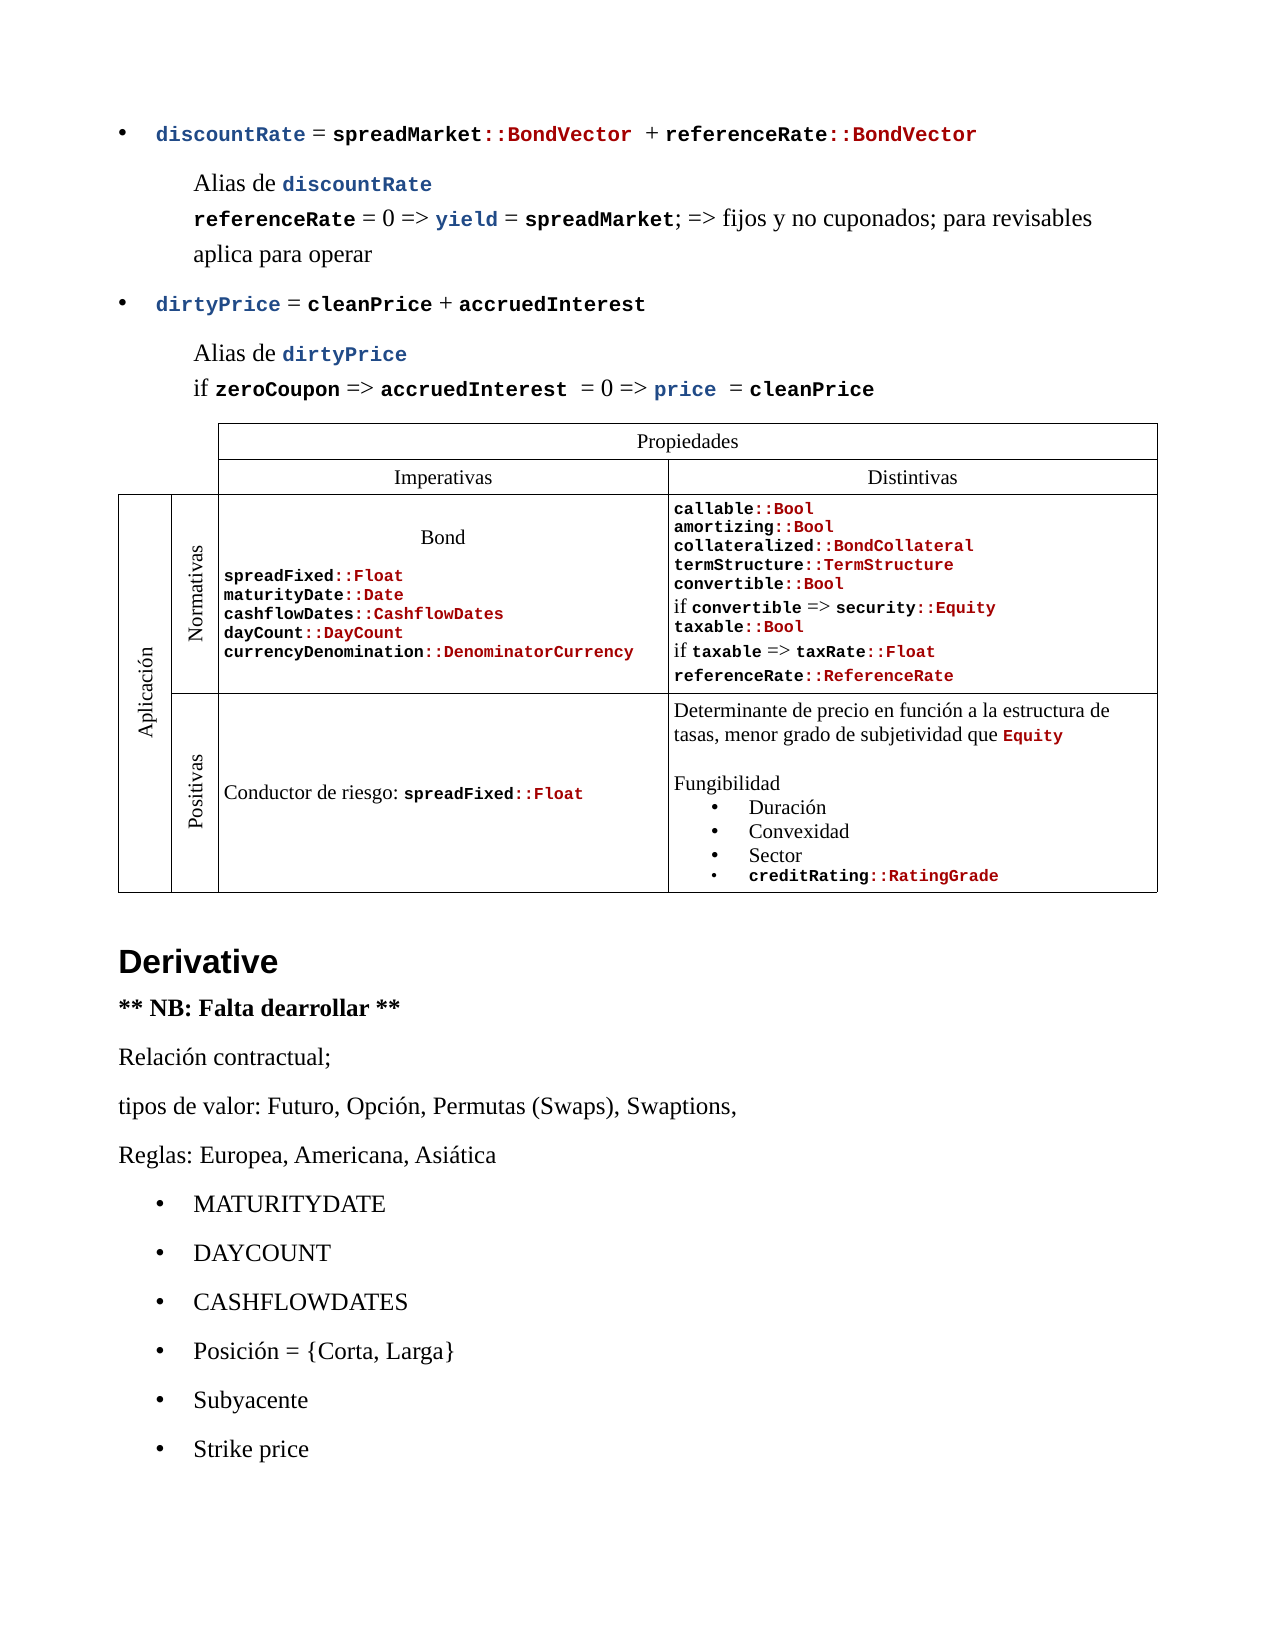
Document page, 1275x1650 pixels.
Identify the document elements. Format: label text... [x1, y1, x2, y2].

list Alias de discountRate referenceRate = 0 => yield = spreadMarket; => fijos y no cuponados; para revisables aplica para operar [156, 168, 1157, 267]
list Alias de dirtyPrice if zeroCoupon => accruedInterest = 0 => price = cleanPrice [156, 338, 1157, 403]
list Posición = {Corta, Larga} [156, 1336, 1157, 1365]
list DAYCOUNT [156, 1238, 1157, 1267]
list CASHFLOWDATES [156, 1287, 1157, 1316]
table_cell Bond spreadFixed::Float maturityDate::Date cashflowDates::CashflowDates dayCount::DayCount currencyDenomination::DenominatorCurrency [219, 495, 668, 692]
list Subyacente [156, 1385, 1157, 1414]
subtitle Derivative [118, 941, 1157, 980]
table_cell Determinante de precio en función a la estructura de tasas, menor grado de subjetividad que Equity Fungibilidad Duración Convexidad Sector creditRating::RatingGrade [669, 694, 1157, 892]
table_cell [171, 459, 218, 494]
table_header Propiedades [219, 424, 1157, 459]
list MATURITYDATE [156, 1189, 1157, 1218]
table_header [118, 423, 171, 459]
table_cell callable::Bool amortizing::Bool collateralized::BondCollateral termStructure::TermStructure convertible::Bool if convertible => security::Equity taxable::Bool if taxable => taxRate::Float referenceRate::ReferenceRate [669, 495, 1157, 692]
text Relación contractual; [118, 1042, 1157, 1070]
table_header [171, 423, 218, 459]
list Strike price [156, 1434, 1157, 1463]
text Reglas: Europea, Americana, Asiática [118, 1140, 1157, 1168]
text tipos de valor: Futuro, Opción, Permutas (Swaps), Swaptions, [118, 1091, 1157, 1119]
table_cell Imperativas [219, 460, 668, 494]
table_cell Distintivas [669, 460, 1157, 494]
table_cell Normativas [172, 495, 218, 692]
list discountRate = spreadMarket::BondVector + referenceRate::BondVector [118, 118, 1157, 148]
table_cell Conductor de riesgo: spreadFixed::Float [219, 694, 668, 892]
table_cell Aplicación [119, 495, 171, 892]
table_cell Positivas [172, 694, 218, 892]
text ** NB: Falta dearrollar ** [118, 993, 1157, 1021]
table_cell [118, 459, 171, 494]
list dirtyPrice = cleanPrice + accruedInterest [118, 288, 1157, 317]
